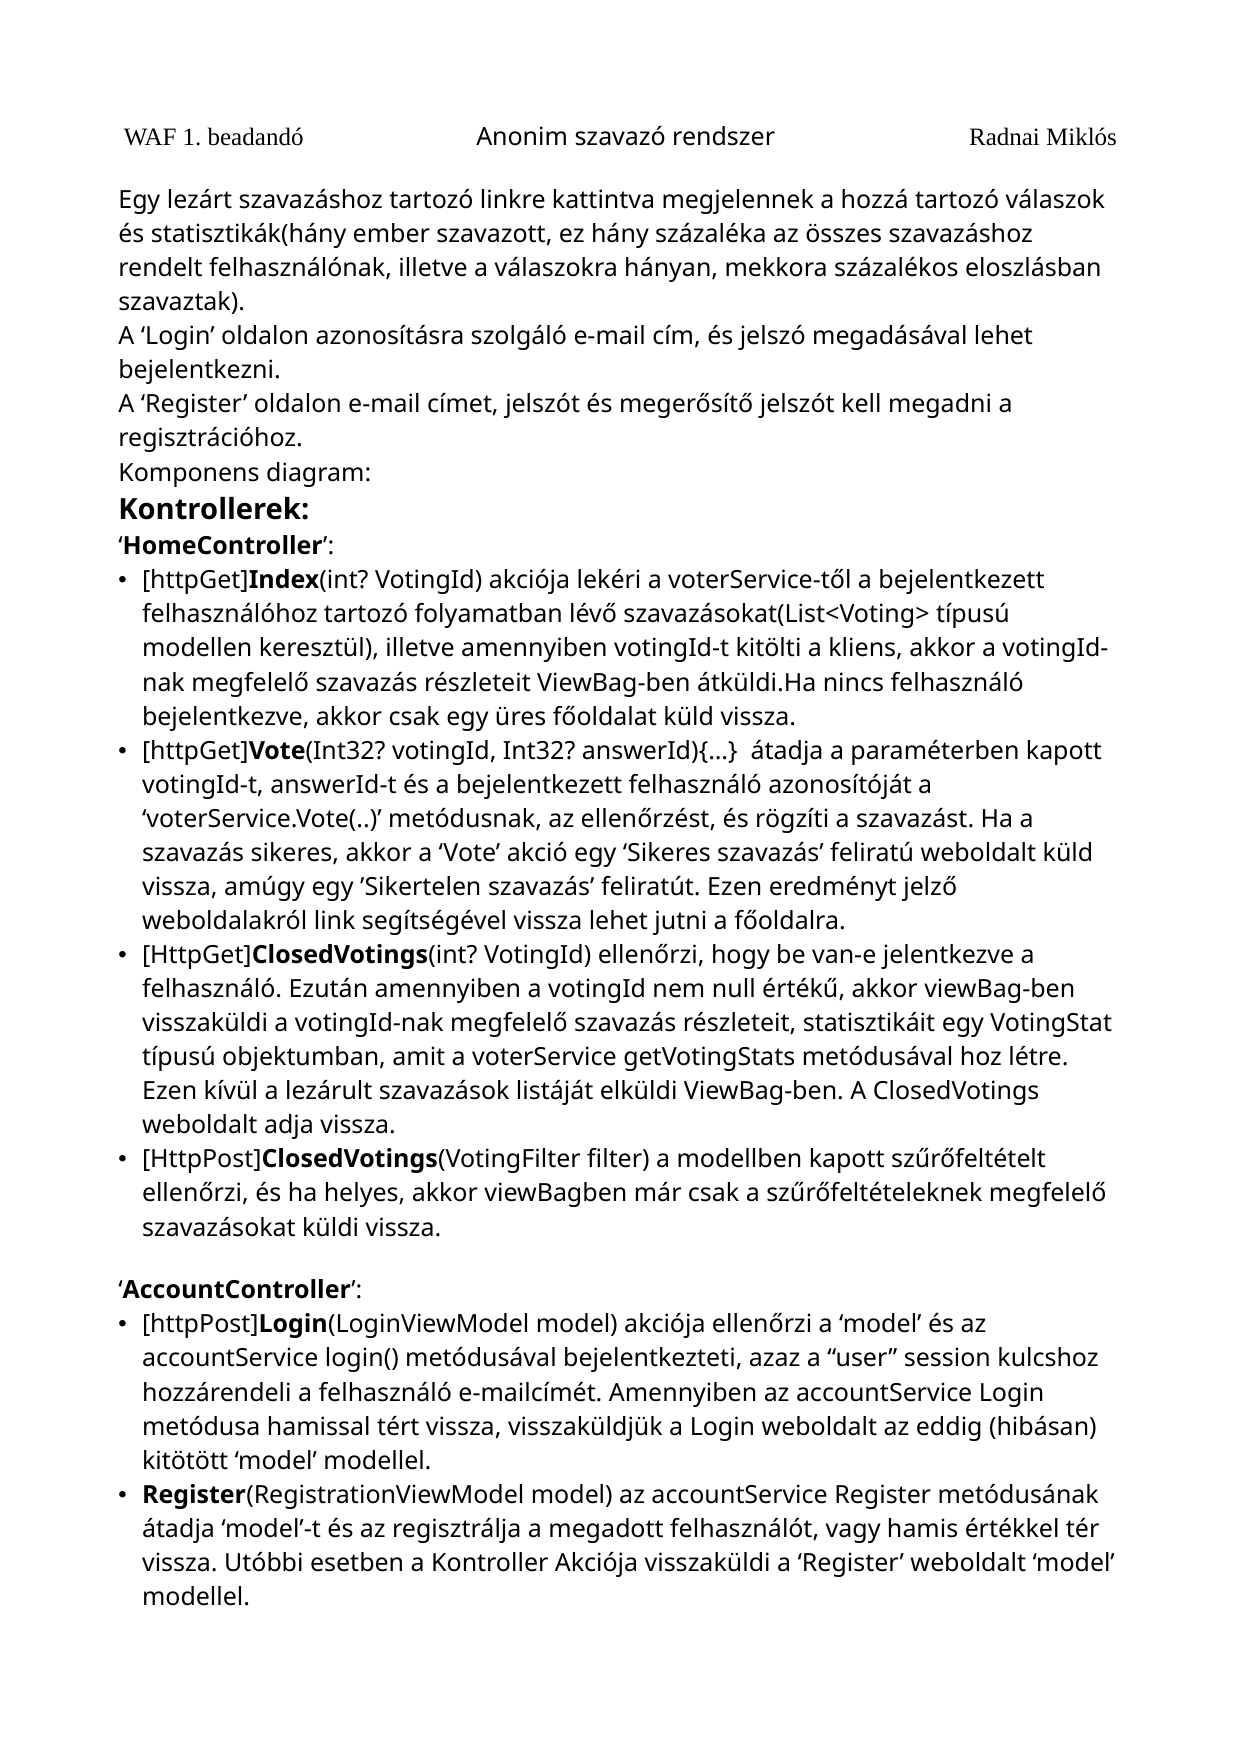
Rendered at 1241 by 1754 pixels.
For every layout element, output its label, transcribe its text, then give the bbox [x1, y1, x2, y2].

list [httpPost]Login(LoginViewModel model) akciója ellenőrzi a ‘model’ és az accountService login() metódusával bejelentkezteti, azaz a “user” session kulcshoz hozzárendeli a felhasználó e-mailcímét. Amennyiben az accountService Login metódusa hamissal tért vissza, visszaküldjük a Login weboldalt az eddig (hibásan) kitötött ‘model’ modellel. [118, 1306, 1122, 1476]
list [httpGet]Index(int? VotingId) akciója lekéri a voterService-től a bejelentkezett felhasználóhoz tartozó folyamatban lévő szavazásokat(List<Voting> típusú modellen keresztül), illetve amennyiben votingId-t kitölti a kliens, akkor a votingId-nak megfelelő szavazás részleteit ViewBag-ben átküldi.Ha nincs felhasználó bejelentkezve, akkor csak egy üres főoldalat küld vissza. [118, 562, 1122, 732]
list [HttpGet]ClosedVotings(int? VotingId) ellenőrzi, hogy be van-e jelentkezve a felhasználó. Ezután amennyiben a votingId nem null értékű, akkor viewBag-ben visszaküldi a votingId-nak megfelelő szavazás részleteit, statisztikáit egy VotingStat típusú objektumban, amit a voterService getVotingStats metódusával hoz létre. Ezen kívül a lezárult szavazások listáját elküldi ViewBag-ben. A ClosedVotings weboldalt adja vissza. [118, 937, 1122, 1141]
text Kontrollerek: [118, 488, 1122, 528]
text A ‘Register’ oldalon e-mail címet, jelszót és megerősítő jelszót kell megadni a regisztrációhoz. [118, 386, 1122, 454]
list [httpGet]Vote(Int32? votingId, Int32? answerId){…} átadja a paraméterben kapott votingId-t, answerId-t és a bejelentkezett felhasználó azonosítóját a ‘voterService.Vote(..)’ metódusnak, az ellenőrzést, és rögzíti a szavazást. Ha a szavazás sikeres, akkor a ‘Vote’ akció egy ‘Sikeres szavazás’ feliratú weboldalt küld vissza, amúgy egy ’Sikertelen szavazás’ feliratút. Ezen eredményt jelző weboldalakról link segítségével vissza lehet jutni a főoldalra. [118, 732, 1122, 937]
list Register(RegistrationViewModel model) az accountService Register metódusának átadja ‘model’-t és az regisztrálja a megadott felhasználót, vagy hamis értékkel tér vissza. Utóbbi esetben a Kontroller Akciója visszaküldi a ‘Register’ weboldalt ‘model’ modellel. [118, 1476, 1122, 1613]
text ‘HomeController’: [118, 528, 1122, 562]
text Komponens diagram: [118, 454, 1122, 488]
text A ‘Login’ oldalon azonosításra szolgáló e-mail cím, és jelszó megadásával lehet bejelentkezni. [118, 318, 1122, 386]
list [HttpPost]ClosedVotings(VotingFilter filter) a modellben kapott szűrőfeltételt ellenőrzi, és ha helyes, akkor viewBagben már csak a szűrőfeltételeknek megfelelő szavazásokat küldi vissza. [118, 1141, 1122, 1243]
text ‘AccountController’: [118, 1272, 1122, 1306]
text Egy lezárt szavazáshoz tartozó linkre kattintva megjelennek a hozzá tartozó válaszok és statisztikák(hány ember szavazott, ez hány százaléka az összes szavazáshoz rendelt felhasználónak, illetve a válaszokra hányan, mekkora százalékos eloszlásban szavaztak). [118, 182, 1122, 318]
